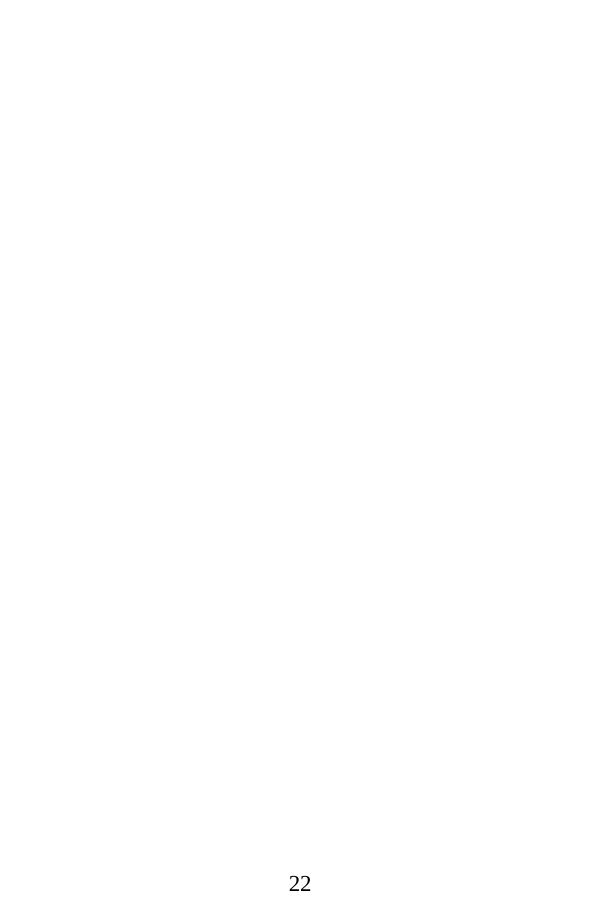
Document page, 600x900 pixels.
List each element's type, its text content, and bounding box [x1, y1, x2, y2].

text The most controversial thing I could print is how Steve had hooked up with Melvin’s sister one random night in the early days, and how she had had a child and how that child looked exactly like Steve. [37, 537, 562, 696]
text I still think the Moves album (self-titled) is our best work. We released it on vinyl with the help of Soul Step Records, run by Melvin Dillon. [37, 401, 562, 514]
text We were all completely sick of being Holy Ghost Tent Revival and figured that adding another new singer/songwriter warranted a name change, so after much debate around new names, we decided on Moves. Close seconds were Boogie Magic and Mother Superior. [37, 37, 562, 242]
text I guess this is a good time to talk about my birthday where I got day-drunk, passed out on the sidewalk, showed up late to my birthday dinner with [37, 719, 562, 832]
text I guess I should mention how Steve had seen a picture of Hank next to a sign for an actual tent revival near Boone. [37, 264, 562, 378]
